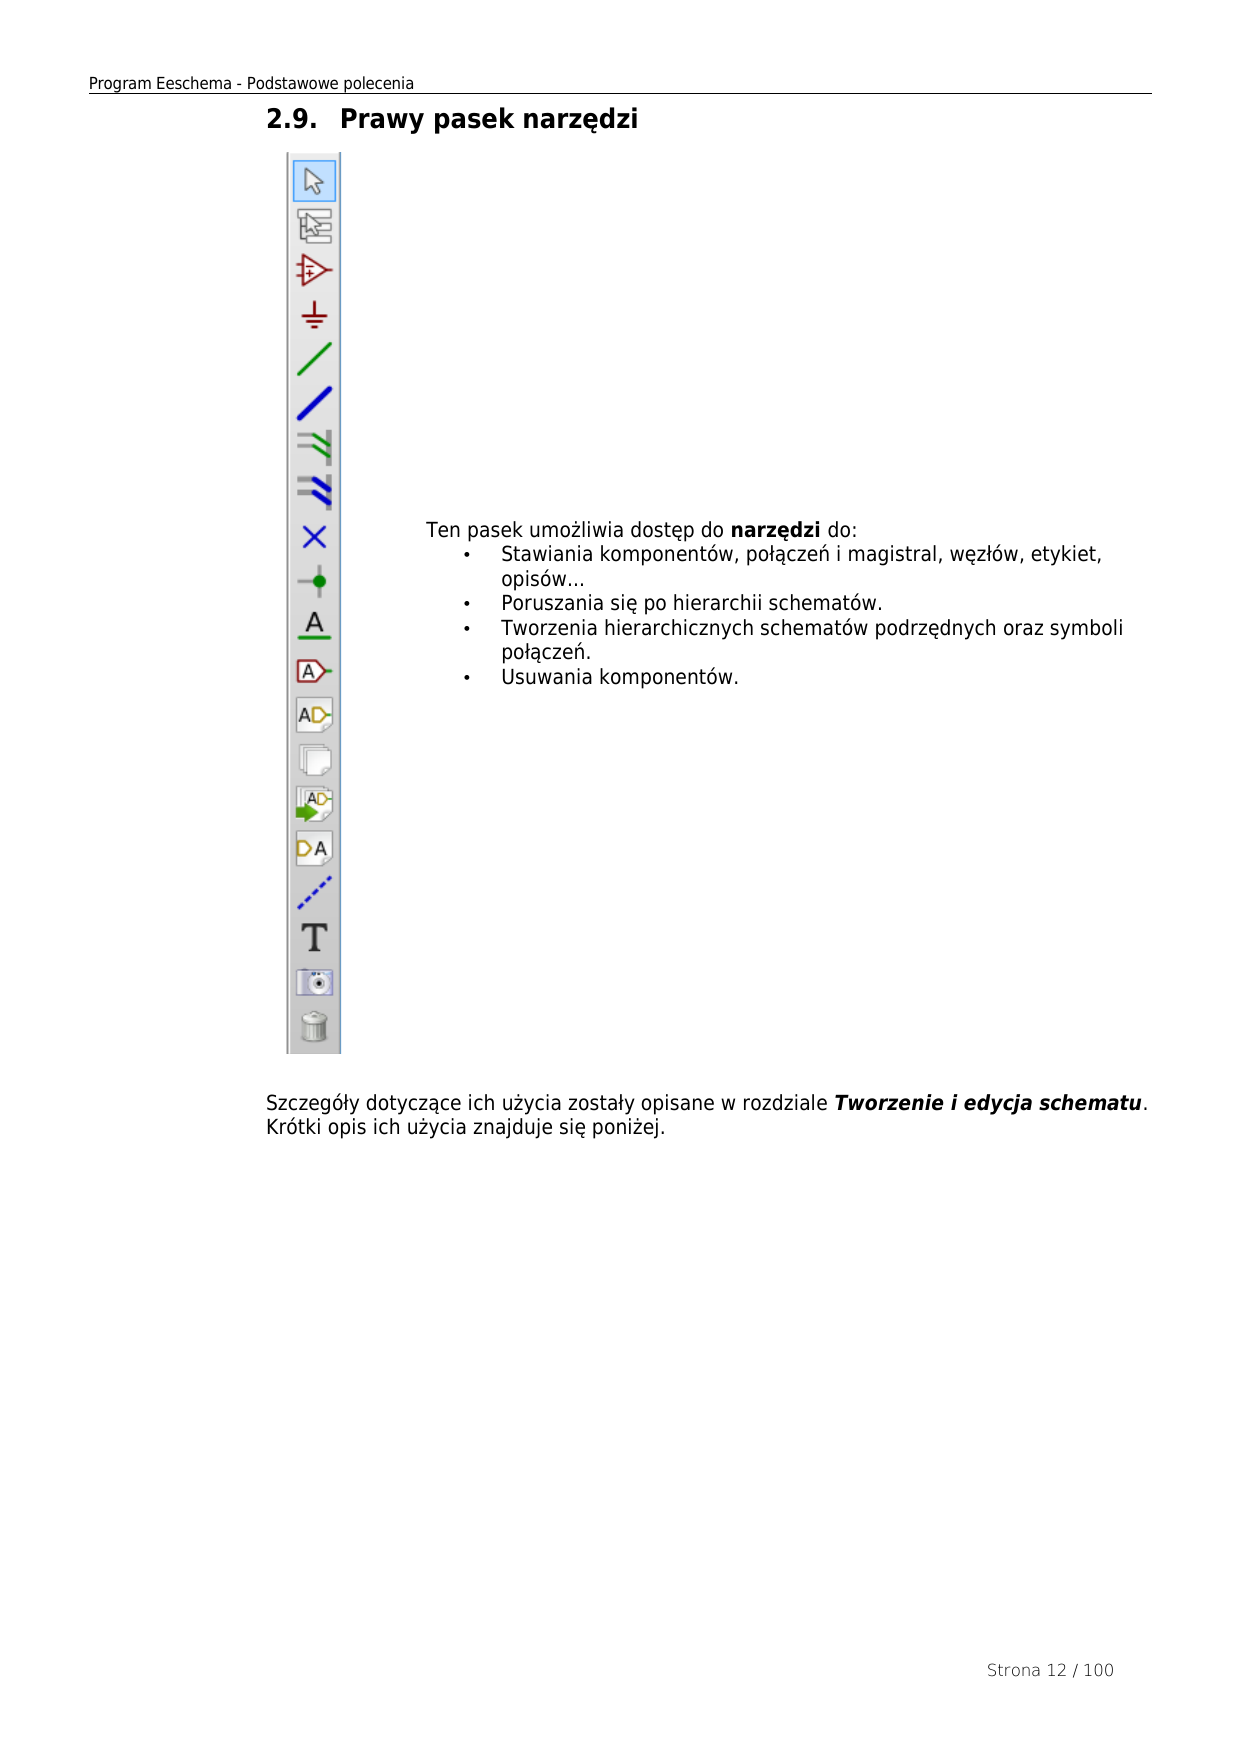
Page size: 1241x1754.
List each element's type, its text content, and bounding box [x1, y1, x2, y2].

table_header Ten pasek umożliwia dostęp do narzędzi do: Stawiania komponentów, połączeń i magistral, węzłów, etykiet, opisów... Poruszania się po hierarchii schematów. Tworzenia hierarchicznych schematów podrzędnych oraz symboli połączeń. Usuwania komponentów. [408, 141, 1135, 1066]
text Szczegóły dotyczące ich użycia zostały opisane w rozdziale Tworzenie i edycja schematu. [266, 1091, 1152, 1115]
subtitle Prawy pasek narzędzi [266, 103, 1152, 135]
table_header [269, 141, 408, 1066]
text Krótki opis ich użycia znajduje się poniżej. [266, 1115, 1152, 1140]
